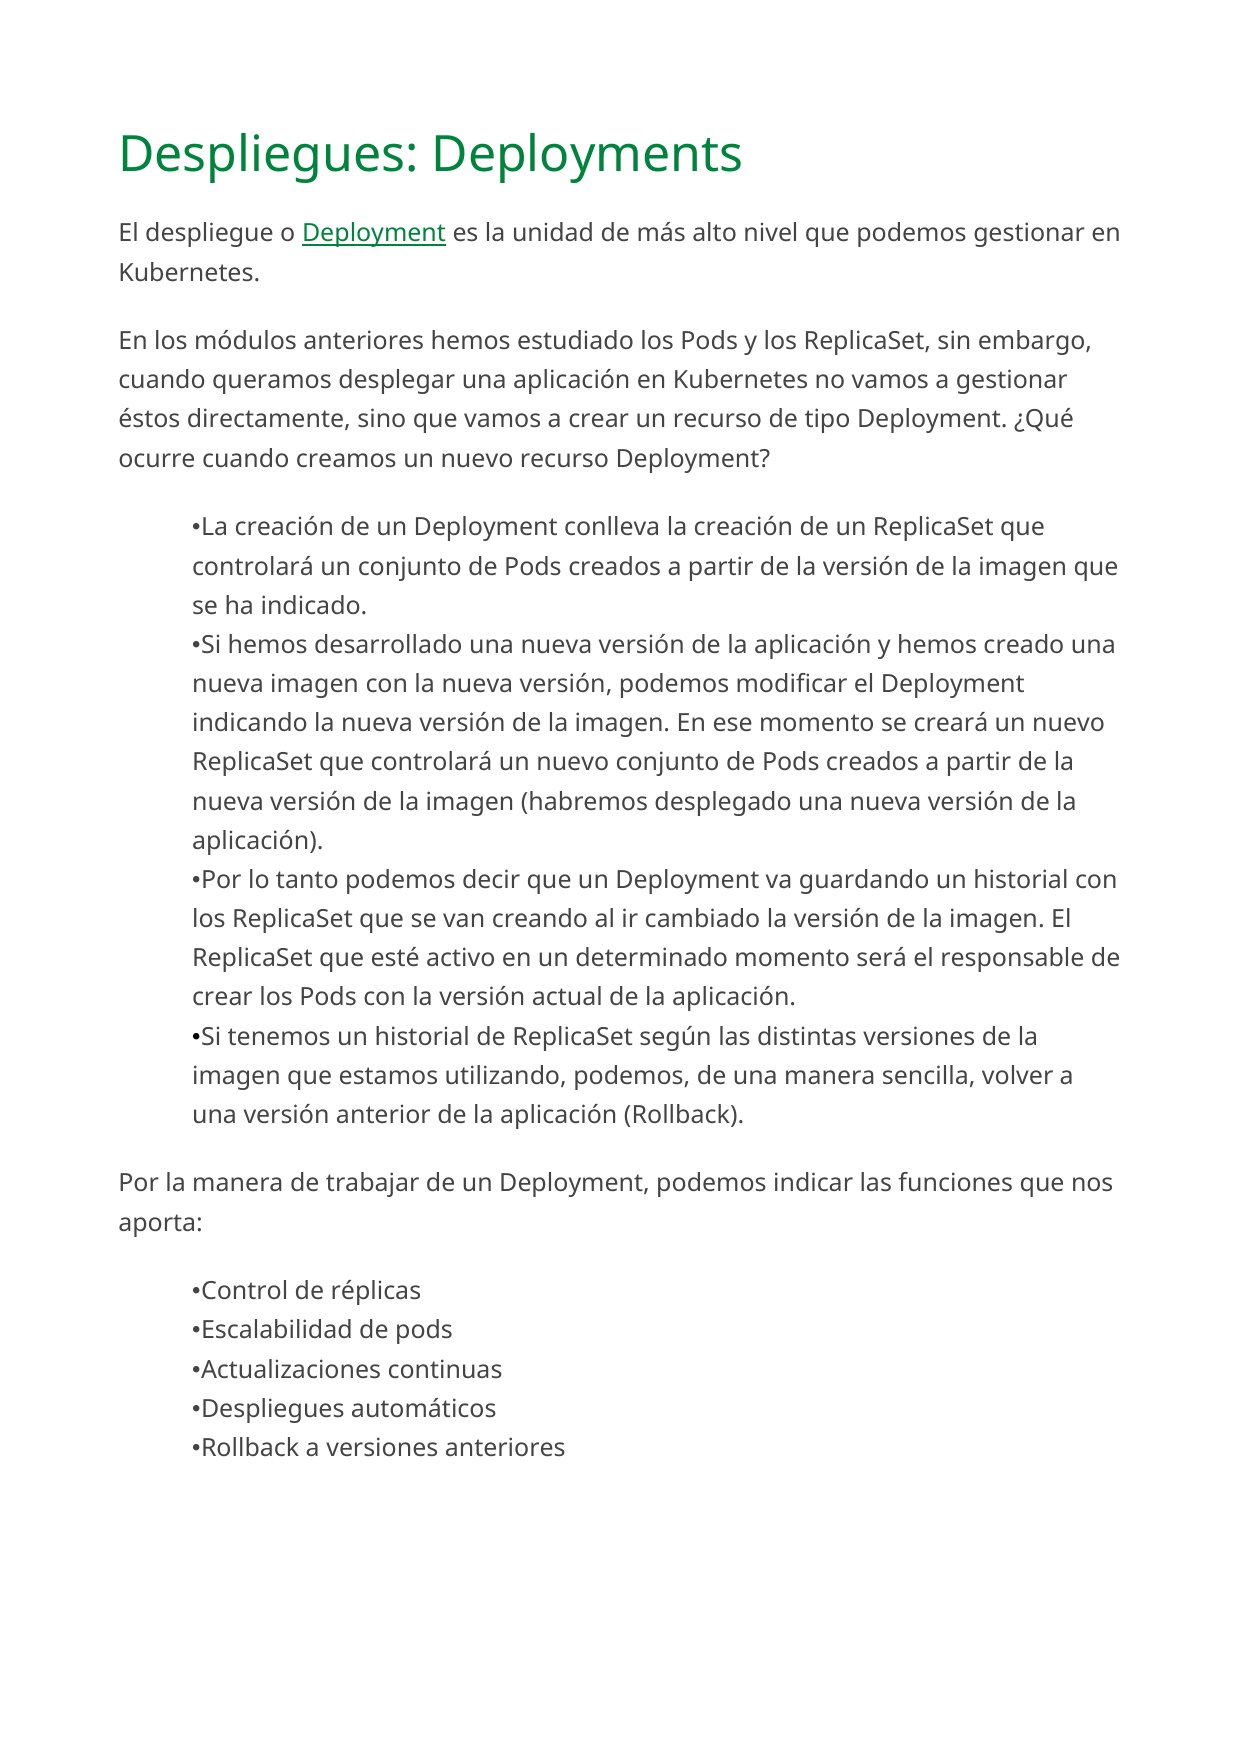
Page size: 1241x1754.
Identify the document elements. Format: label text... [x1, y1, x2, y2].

list Si tenemos un historial de ReplicaSet según las distintas versiones de la imagen que estamos utilizando, podemos, de una manera sencilla, volver a una versión anterior de la aplicación (Rollback). [118, 1018, 1122, 1131]
list La creación de un Deployment conlleva la creación de un ReplicaSet que controlará un conjunto de Pods creados a partir de la versión de la imagen que se ha indicado. [118, 509, 1122, 621]
list Escalabilidad de pods [118, 1312, 1122, 1346]
list Control de réplicas [118, 1273, 1122, 1307]
text El despliegue o Deployment es la unidad de más alto nivel que podemos gestionar en Kubernetes. [118, 215, 1122, 288]
subtitle Despliegues: Deployments [118, 118, 1075, 186]
list Despliegues automáticos [118, 1390, 1122, 1424]
list Actualizaciones continuas [118, 1351, 1122, 1385]
text Por la manera de trabajar de un Deployment, podemos indicar las funciones que nos aporta: [118, 1165, 1122, 1238]
list Rollback a versiones anteriores [118, 1429, 1122, 1464]
list Si hemos desarrollado una nueva versión de la aplicación y hemos creado una nueva imagen con la nueva versión, podemos modificar el Deployment indicando la nueva versión de la imagen. En ese momento se creará un nuevo ReplicaSet que controlará un nuevo conjunto de Pods creados a partir de la nueva versión de la imagen (habremos desplegado una nueva versión de la aplicación). [118, 626, 1122, 856]
text En los módulos anteriores hemos estudiado los Pods y los ReplicaSet, sin embargo, cuando queramos desplegar una aplicación en Kubernetes no vamos a gestionar éstos directamente, sino que vamos a crear un recurso de tipo Deployment. ¿Qué ocurre cuando creamos un nuevo recurso Deployment? [118, 323, 1122, 474]
list Por lo tanto podemos decir que un Deployment va guardando un historial con los ReplicaSet que se van creando al ir cambiado la versión de la imagen. El ReplicaSet que esté activo en un determinado momento será el responsable de crear los Pods con la versión actual de la aplicación. [118, 861, 1122, 1013]
